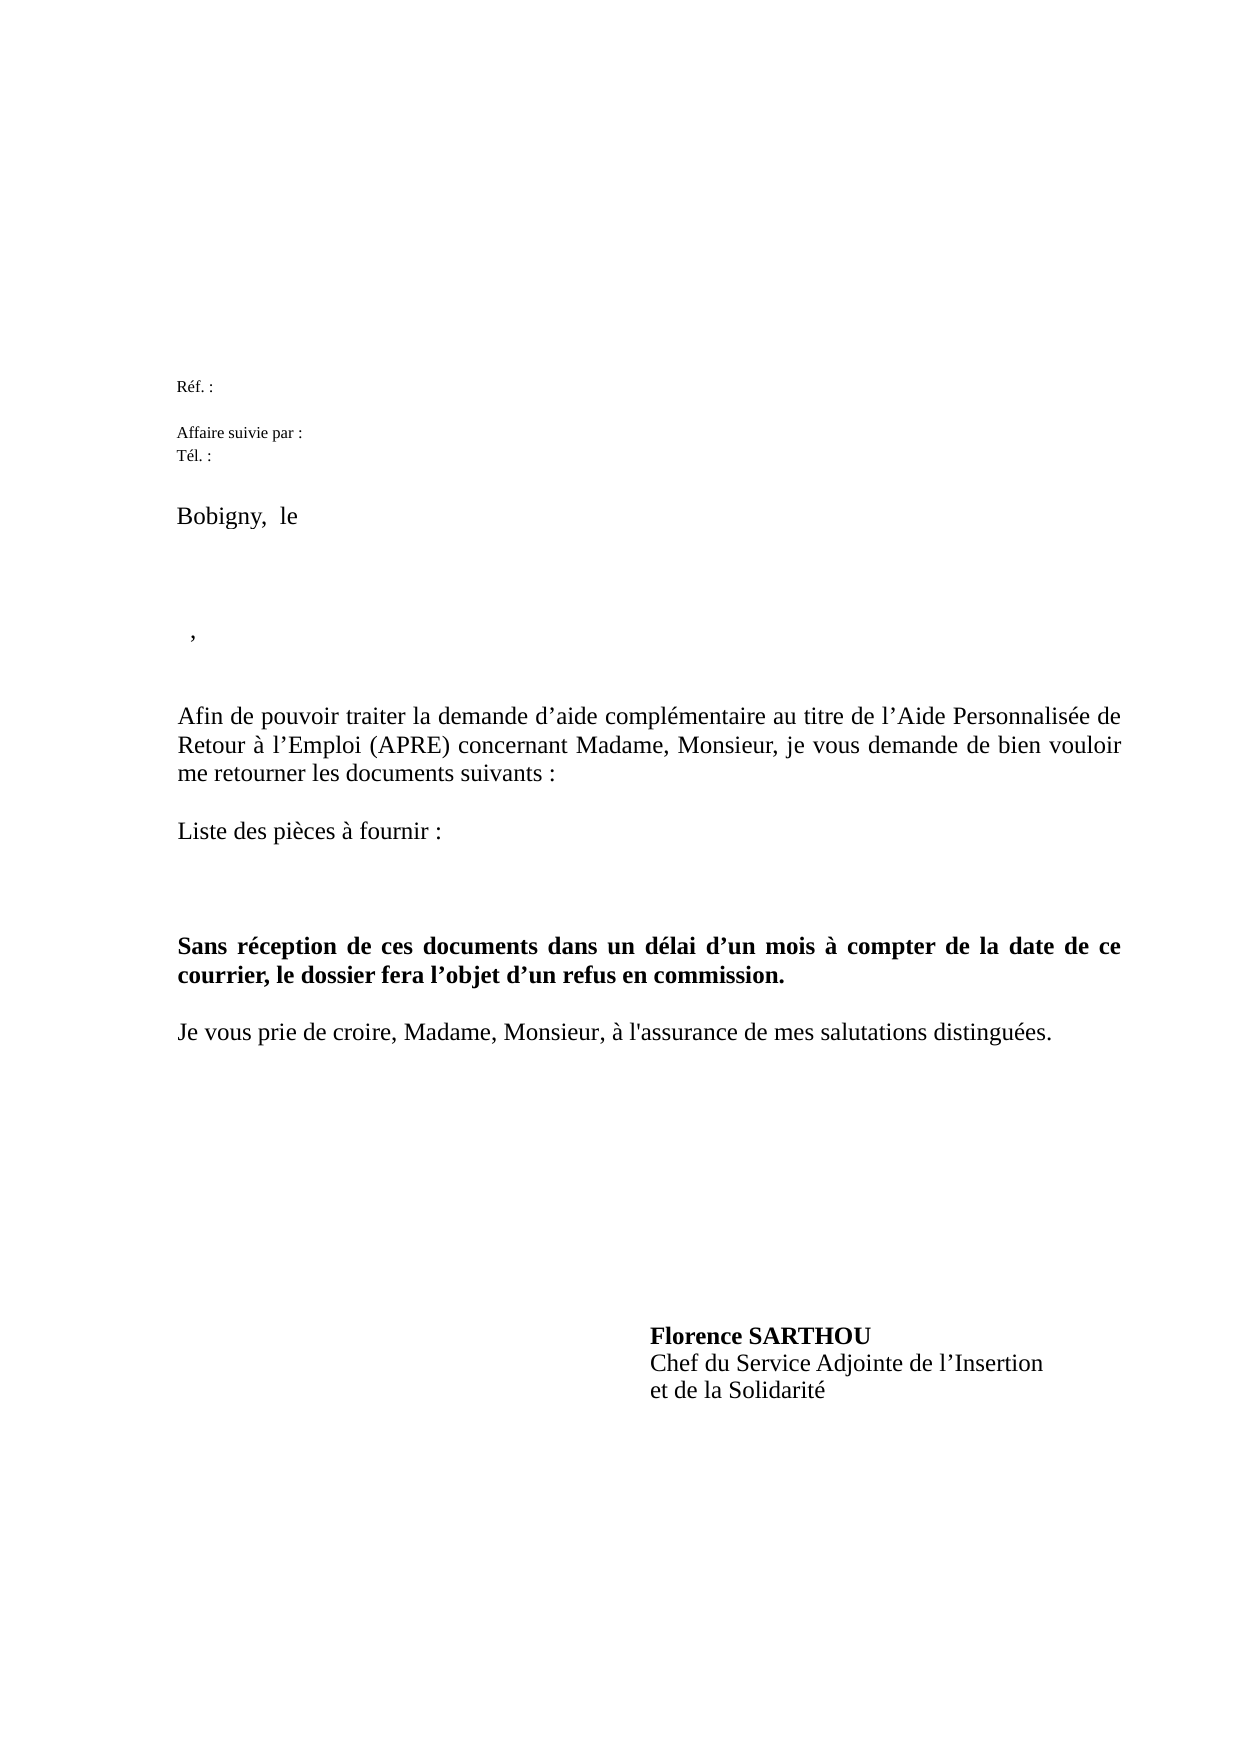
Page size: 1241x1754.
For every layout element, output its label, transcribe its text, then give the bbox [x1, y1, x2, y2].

table_cell [220, 443, 620, 466]
table_cell [316, 420, 620, 443]
table_cell Bobigny, le [176, 501, 1123, 528]
table_header [176, 252, 620, 335]
table_cell Réf. : [176, 374, 220, 420]
table_cell Tél. : [176, 443, 220, 466]
table_cell [620, 1323, 650, 1431]
table_cell [176, 1339, 220, 1385]
table_cell [176, 489, 1123, 501]
table_cell [646, 358, 1123, 489]
table_cell [316, 1385, 620, 1408]
table_cell [220, 1408, 620, 1431]
table_cell [176, 335, 1123, 357]
text , [177, 615, 1122, 643]
table_cell [620, 358, 646, 489]
table_cell [176, 1323, 620, 1339]
text Sans réception de ces documents dans un délai d’un mois à compter de la date de ce courrier, le dossier fera l’objet d’un refus en commission. [177, 931, 1122, 988]
table_cell Florence SARTHOU Chef du Service Adjointe de l’Insertion et de la Solidarité [650, 1323, 1123, 1431]
text Liste des pièces à fournir : [177, 816, 1122, 845]
table_cell [176, 1385, 316, 1408]
table_cell [176, 466, 620, 489]
table_header [176, 1305, 1123, 1322]
table_cell Affaire suivie par : [176, 420, 316, 443]
table_cell [220, 1339, 620, 1385]
text Afin de pouvoir traiter la demande d’aide complémentaire au titre de l’Aide Personnalisée de Retour à l’Emploi (APRE) concernant Madame, Monsieur, je vous demande de bien vouloir me retourner les documents suivants : [177, 701, 1122, 787]
text Je vous prie de croire, Madame, Monsieur, à l'assurance de mes salutations distinguées. [177, 1017, 1122, 1046]
table_cell [176, 1408, 220, 1431]
table_cell [176, 358, 620, 374]
table_cell [220, 374, 620, 420]
table_header [620, 252, 1123, 335]
